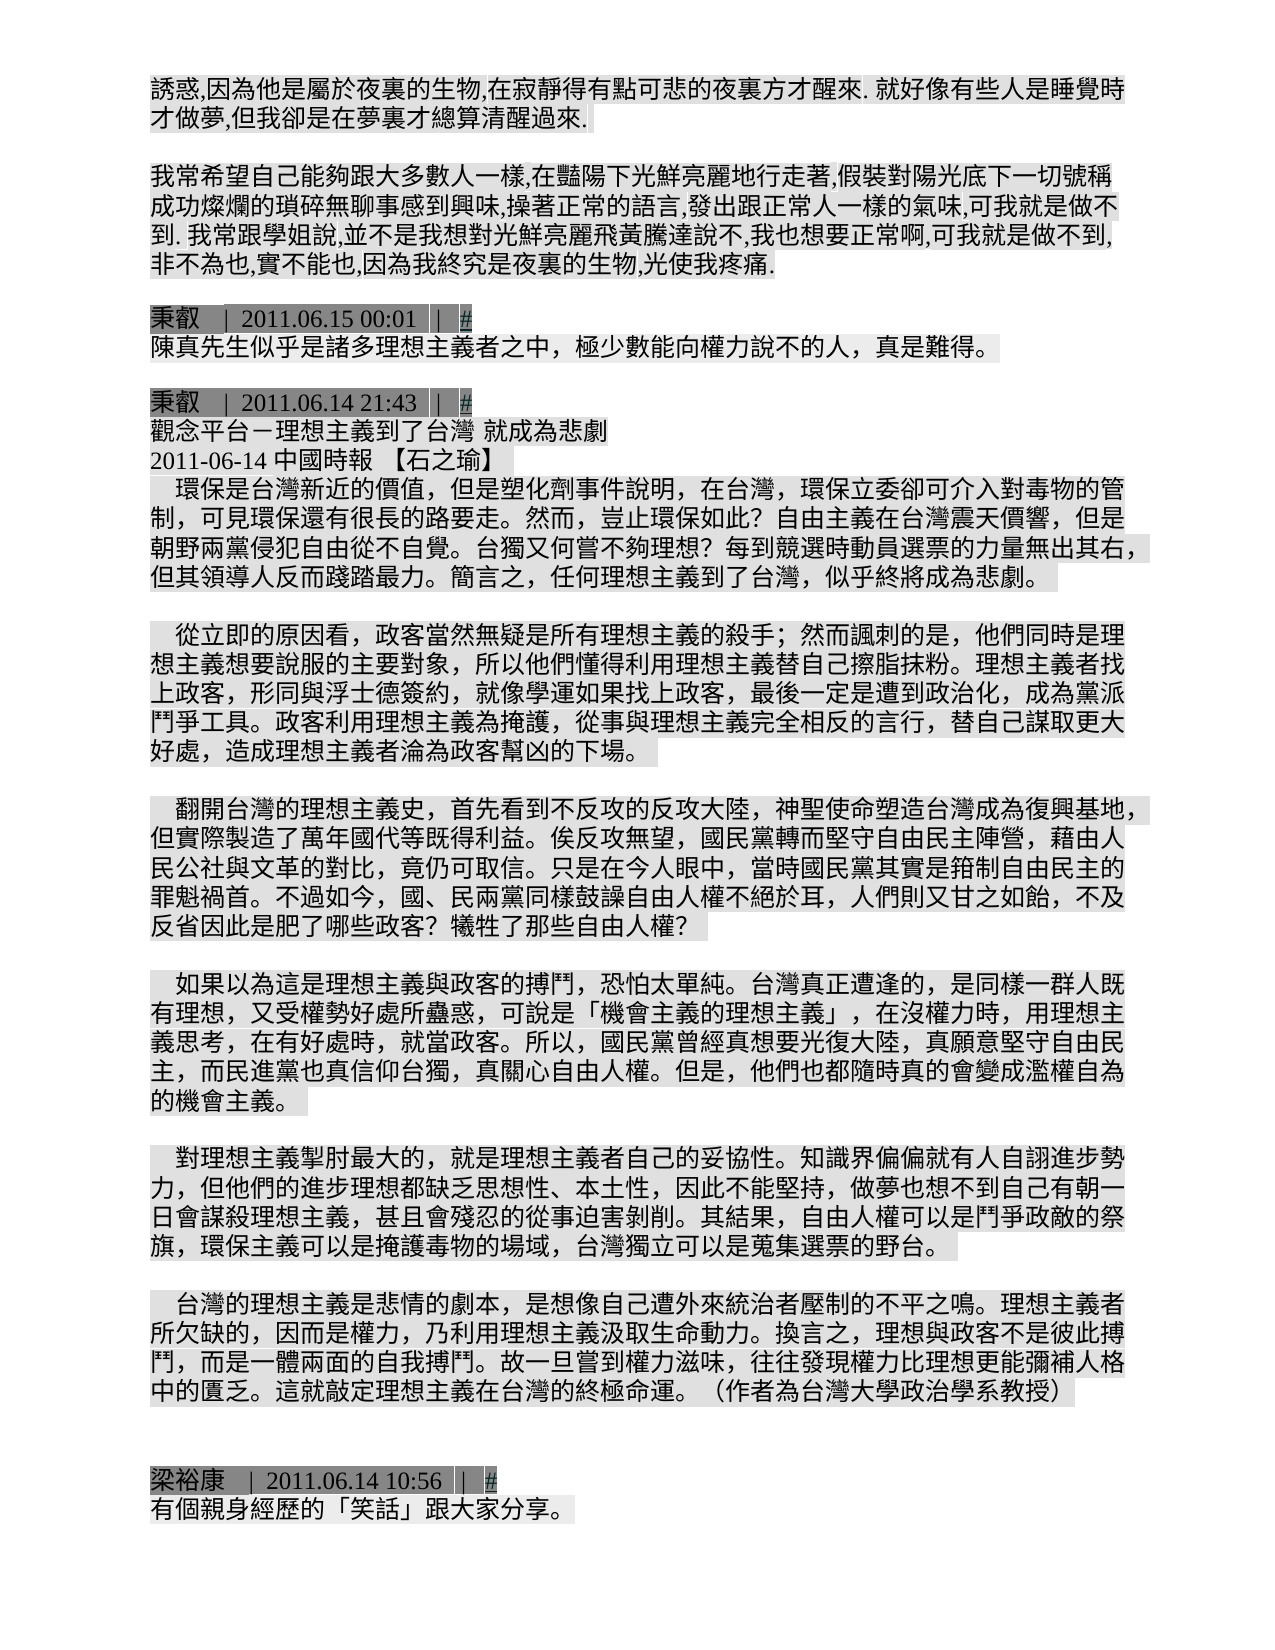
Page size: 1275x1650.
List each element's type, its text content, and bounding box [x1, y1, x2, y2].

text 有個親身經歷的「笑話」跟大家分享。 [150, 1495, 1125, 1553]
text 梁裕康 | 2011.06.14 10:56 | # [150, 1466, 1125, 1495]
text 誘惑,因為他是屬於夜裏的生物,在寂靜得有點可悲的夜裏方才醒來. 就好像有些人是睡覺時才做夢,但我卻是在夢裏才總算清醒過來. 我常希望自己能夠跟大多數人一樣,在豔陽下光鮮亮麗地行走著,假裝對陽光底下一切號稱成功燦爛的瑣碎無聊事感到興味,操著正常的語言,發出跟正常人一樣的氣味,可我就是做不到. 我常跟學姐說,並不是我想對光鮮亮麗飛黃騰達說不,我也想要正常啊,可我就是做不到,非不為也,實不能也,因為我終究是夜裏的生物,光使我疼痛. [150, 75, 1125, 279]
text 秉叡 | 2011.06.15 00:01 | # [150, 304, 1125, 334]
text 觀念平台－理想主義到了台灣 就成為悲劇 2011-06-14 中國時報 【石之瑜】 環保是台灣新近的價值，但是塑化劑事件說明，在台灣，環保立委卻可介入對毒物的管制，可見環保還有很長的路要走。然而，豈止環保如此？自由主義在台灣震天價響，但是朝野兩黨侵犯自由從不自覺。台獨又何嘗不夠理想？每到競選時動員選票的力量無出其右，但其領導人反而踐踏最力。簡言之，任何理想主義到了台灣，似乎終將成為悲劇。 從立即的原因看，政客當然無疑是所有理想主義的殺手；然而諷刺的是，他們同時是理想主義想要說服的主要對象，所以他們懂得利用理想主義替自己擦脂抹粉。理想主義者找上政客，形同與浮士德簽約，就像學運如果找上政客，最後一定是遭到政治化，成為黨派鬥爭工具。政客利用理想主義為掩護，從事與理想主義完全相反的言行，替自己謀取更大好處，造成理想主義者淪為政客幫凶的下場。 翻開台灣的理想主義史，首先看到不反攻的反攻大陸，神聖使命塑造台灣成為復興基地，但實際製造了萬年國代等既得利益。俟反攻無望，國民黨轉而堅守自由民主陣營，藉由人民公社與文革的對比，竟仍可取信。只是在今人眼中，當時國民黨其實是箝制自由民主的罪魁禍首。不過如今，國、民兩黨同樣鼓譟自由人權不絕於耳，人們則又甘之如飴，不及反省因此是肥了哪些政客？犧牲了那些自由人權？ 如果以為這是理想主義與政客的搏鬥，恐怕太單純。台灣真正遭逢的，是同樣一群人既有理想，又受權勢好處所蠱惑，可說是「機會主義的理想主義」，在沒權力時，用理想主義思考，在有好處時，就當政客。所以，國民黨曾經真想要光復大陸，真願意堅守自由民主，而民進黨也真信仰台獨，真關心自由人權。但是，他們也都隨時真的會變成濫權自為的機會主義。 對理想主義掣肘最大的，就是理想主義者自己的妥協性。知識界偏偏就有人自詡進步勢力，但他們的進步理想都缺乏思想性、本土性，因此不能堅持，做夢也想不到自己有朝一日會謀殺理想主義，甚且會殘忍的從事迫害剝削。其結果，自由人權可以是鬥爭政敵的祭旗，環保主義可以是掩護毒物的場域，台灣獨立可以是蒐集選票的野台。 台灣的理想主義是悲情的劇本，是想像自己遭外來統治者壓制的不平之鳴。理想主義者所欠缺的，因而是權力，乃利用理想主義汲取生命動力。換言之，理想與政客不是彼此搏鬥，而是一體兩面的自我搏鬥。故一旦嘗到權力滋味，往往發現權力比理想更能彌補人格中的匱乏。這就敲定理想主義在台灣的終極命運。（作者為台灣大學政治學系教授） [150, 417, 1125, 1441]
text 秉叡 | 2011.06.14 21:43 | # [150, 388, 1125, 417]
text 陳真先生似乎是諸多理想主義者之中，極少數能向權力說不的人，真是難得。 [150, 334, 1125, 363]
